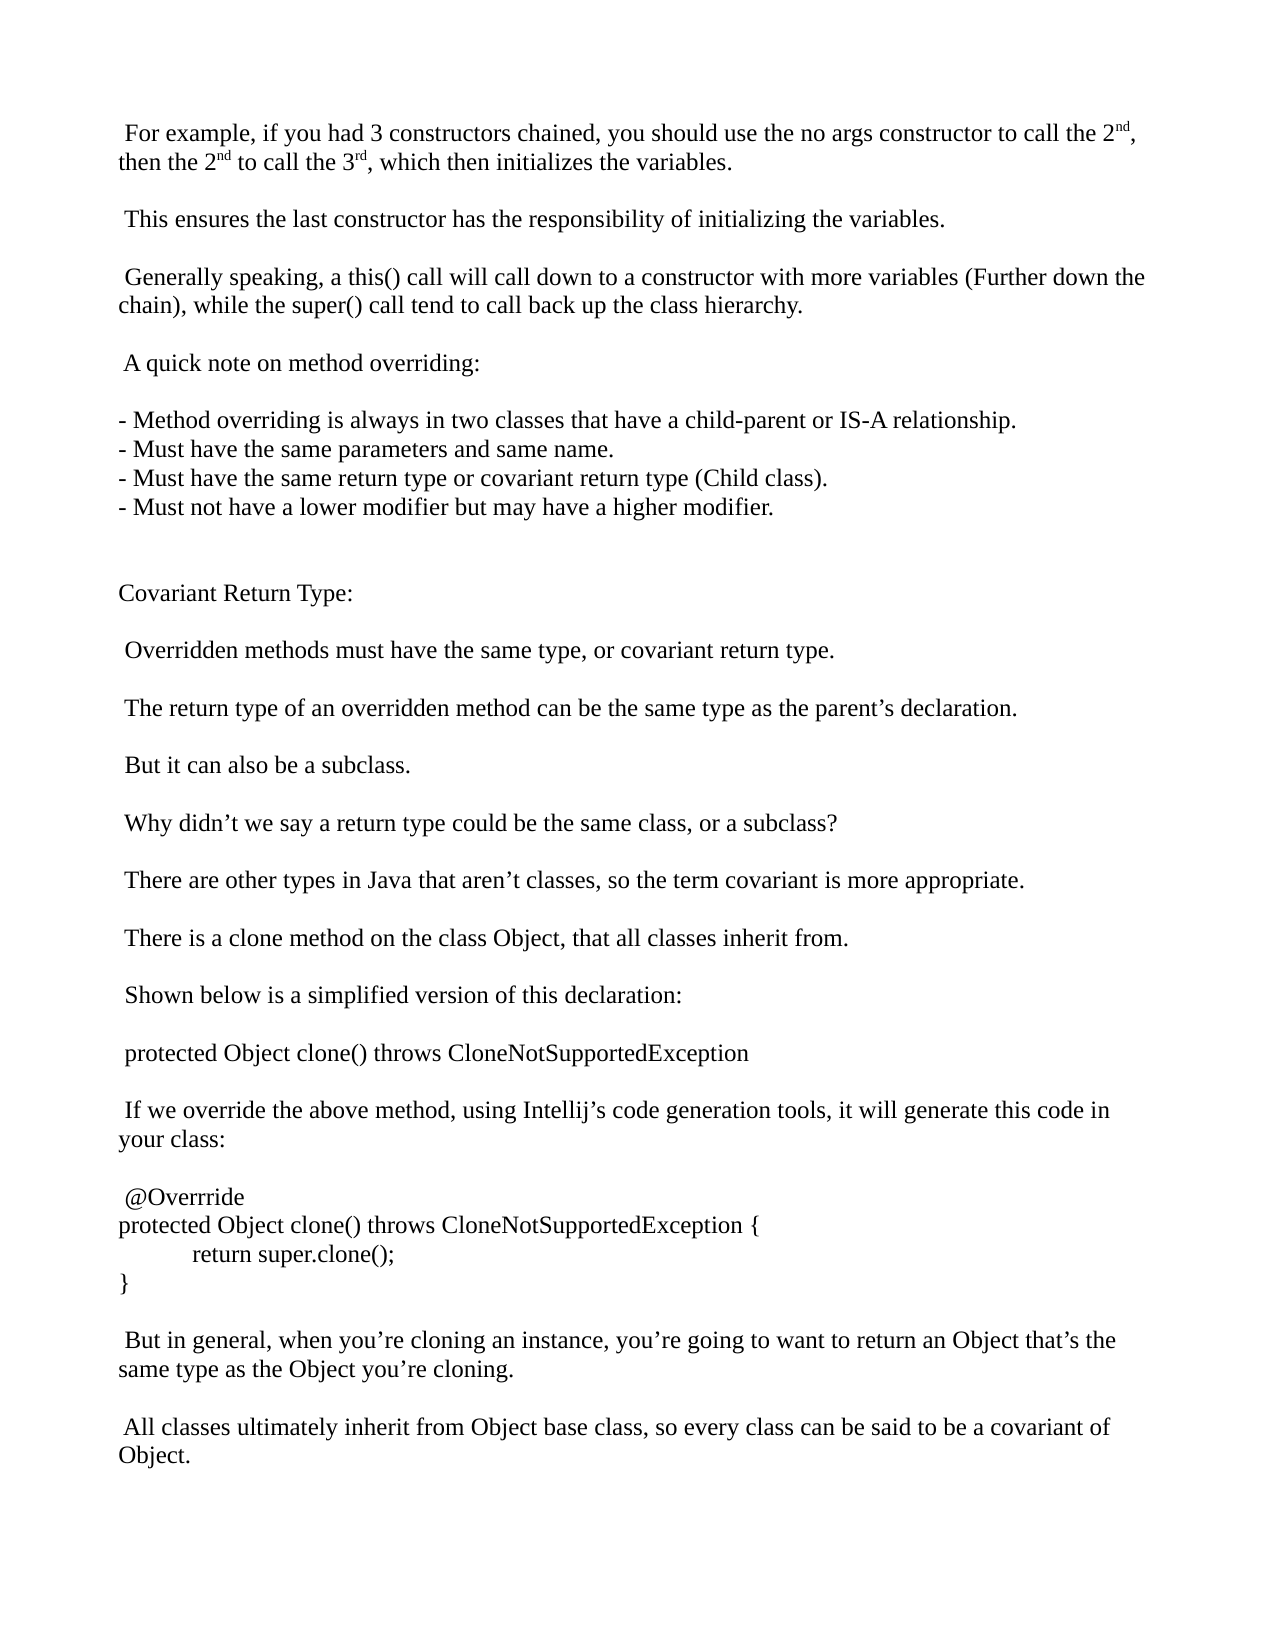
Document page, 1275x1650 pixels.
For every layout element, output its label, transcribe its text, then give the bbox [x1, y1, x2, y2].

text Covariant Return Type: [118, 578, 1157, 607]
text If we override the above method, using Intellij’s code generation tools, it will generate this code in your class: [118, 1096, 1157, 1153]
text This ensures the last constructor has the responsibility of initializing the variables. [118, 204, 1157, 233]
text Generally speaking, a this() call will call down to a constructor with more variables (Further down the chain), while the super() call tend to call back up the class hierarchy. [118, 262, 1157, 319]
text There is a clone method on the class Object, that all classes inherit from. [118, 923, 1157, 952]
text The return type of an overridden method can be the same type as the parent’s declaration. [118, 693, 1157, 722]
text Overridden methods must have the same type, or covariant return type. [118, 636, 1157, 664]
text protected Object clone() throws CloneNotSupportedException [118, 1038, 1157, 1067]
text @Overrride [118, 1182, 1157, 1211]
text For example, if you had 3 constructors chained, you should use the no args constructor to call the 2nd, then the 2nd to call the 3rd, which then initializes the variables. [118, 118, 1157, 176]
text } [118, 1268, 1157, 1297]
text - Must not have a lower modifier but may have a higher modifier. [118, 492, 1157, 521]
text Shown below is a simplified version of this declaration: [118, 981, 1157, 1009]
text - Must have the same return type or covariant return type (Child class). [118, 463, 1157, 492]
text There are other types in Java that aren’t classes, so the term covariant is more appropriate. [118, 866, 1157, 894]
text But it can also be a subclass. [118, 751, 1157, 779]
text return super.clone(); [118, 1239, 1157, 1268]
text But in general, when you’re cloning an instance, you’re going to want to return an Object that’s the same type as the Object you’re cloning. [118, 1326, 1157, 1383]
text Why didn’t we say a return type could be the same class, or a subclass? [118, 808, 1157, 837]
text - Method overriding is always in two classes that have a child-parent or IS-A relationship. [118, 406, 1157, 434]
text - Must have the same parameters and same name. [118, 434, 1157, 463]
text protected Object clone() throws CloneNotSupportedException { [118, 1211, 1157, 1239]
text A quick note on method overriding: [118, 348, 1157, 377]
text All classes ultimately inherit from Object base class, so every class can be said to be a covariant of Object. [118, 1412, 1157, 1469]
